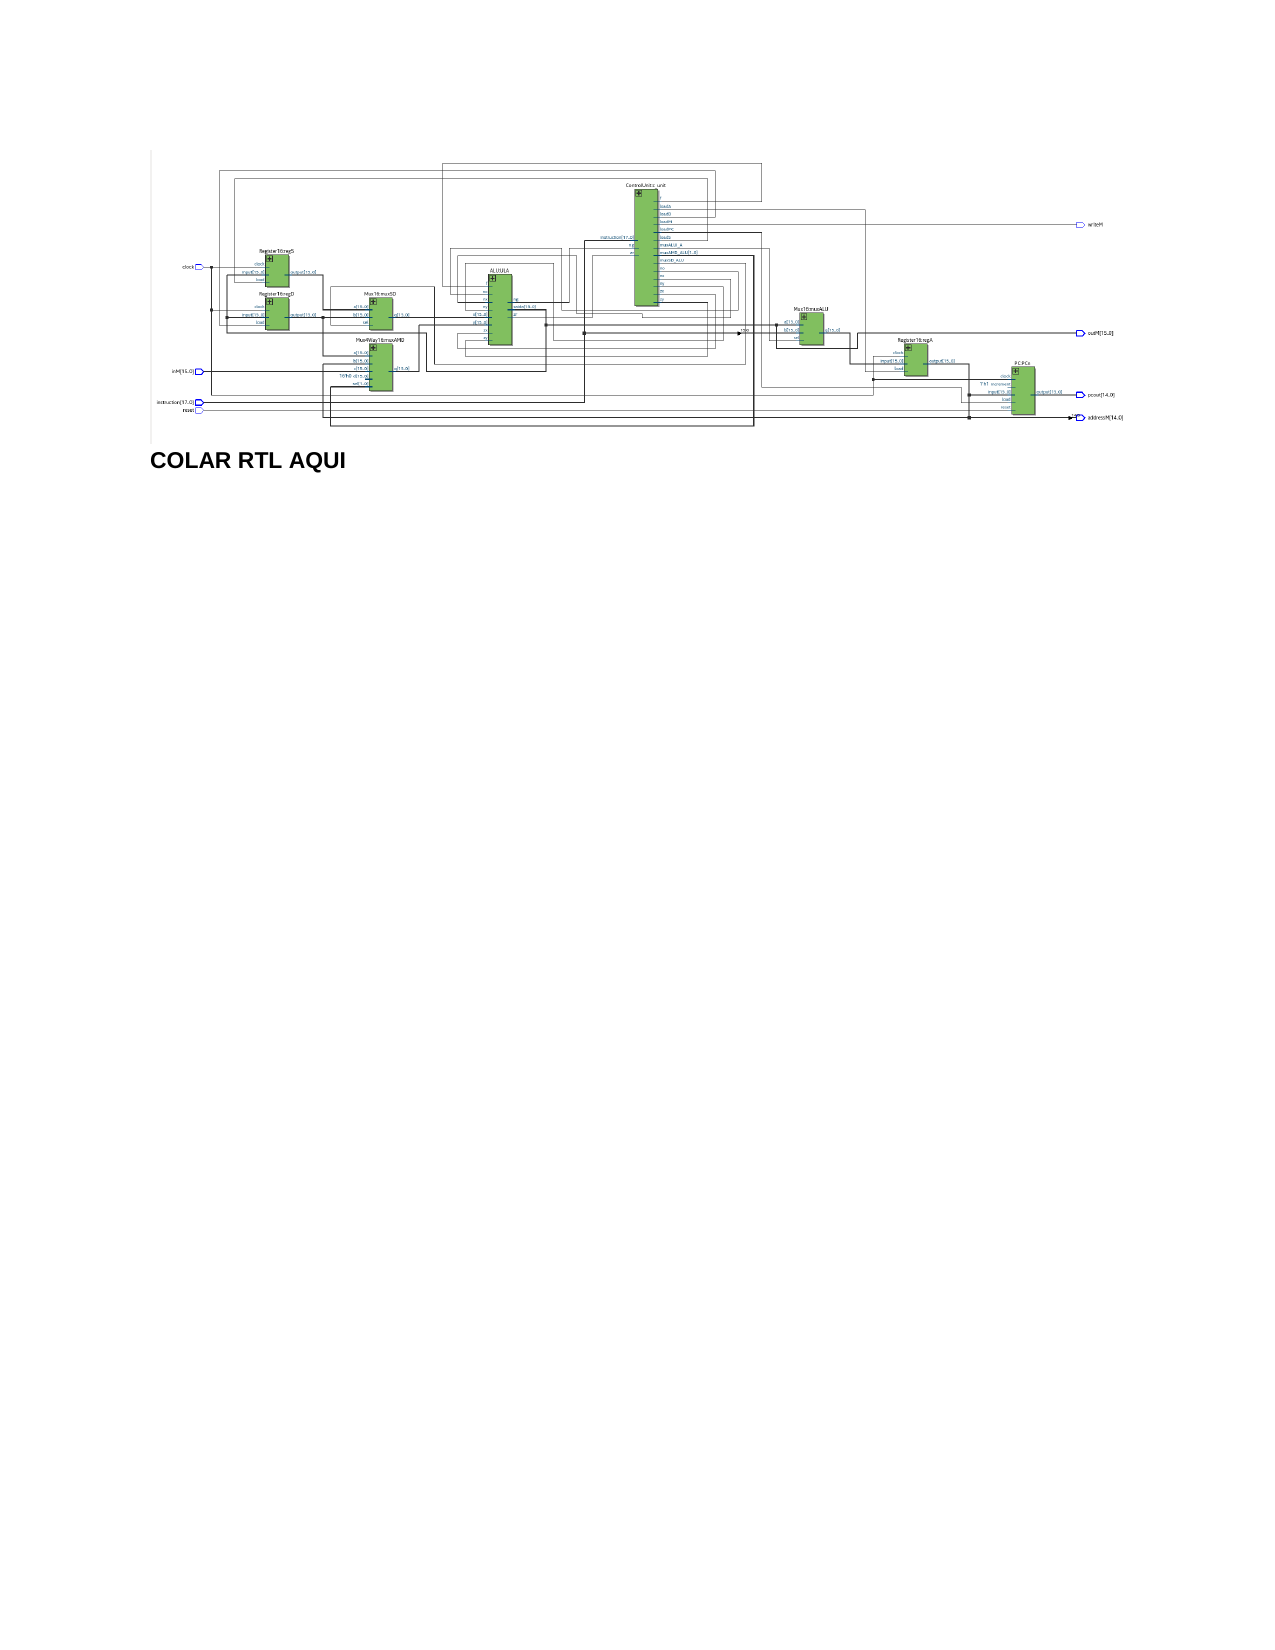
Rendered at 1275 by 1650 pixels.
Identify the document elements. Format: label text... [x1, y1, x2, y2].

text COLAR RTL AQUI [150, 444, 1125, 473]
picture [150, 150, 1125, 444]
